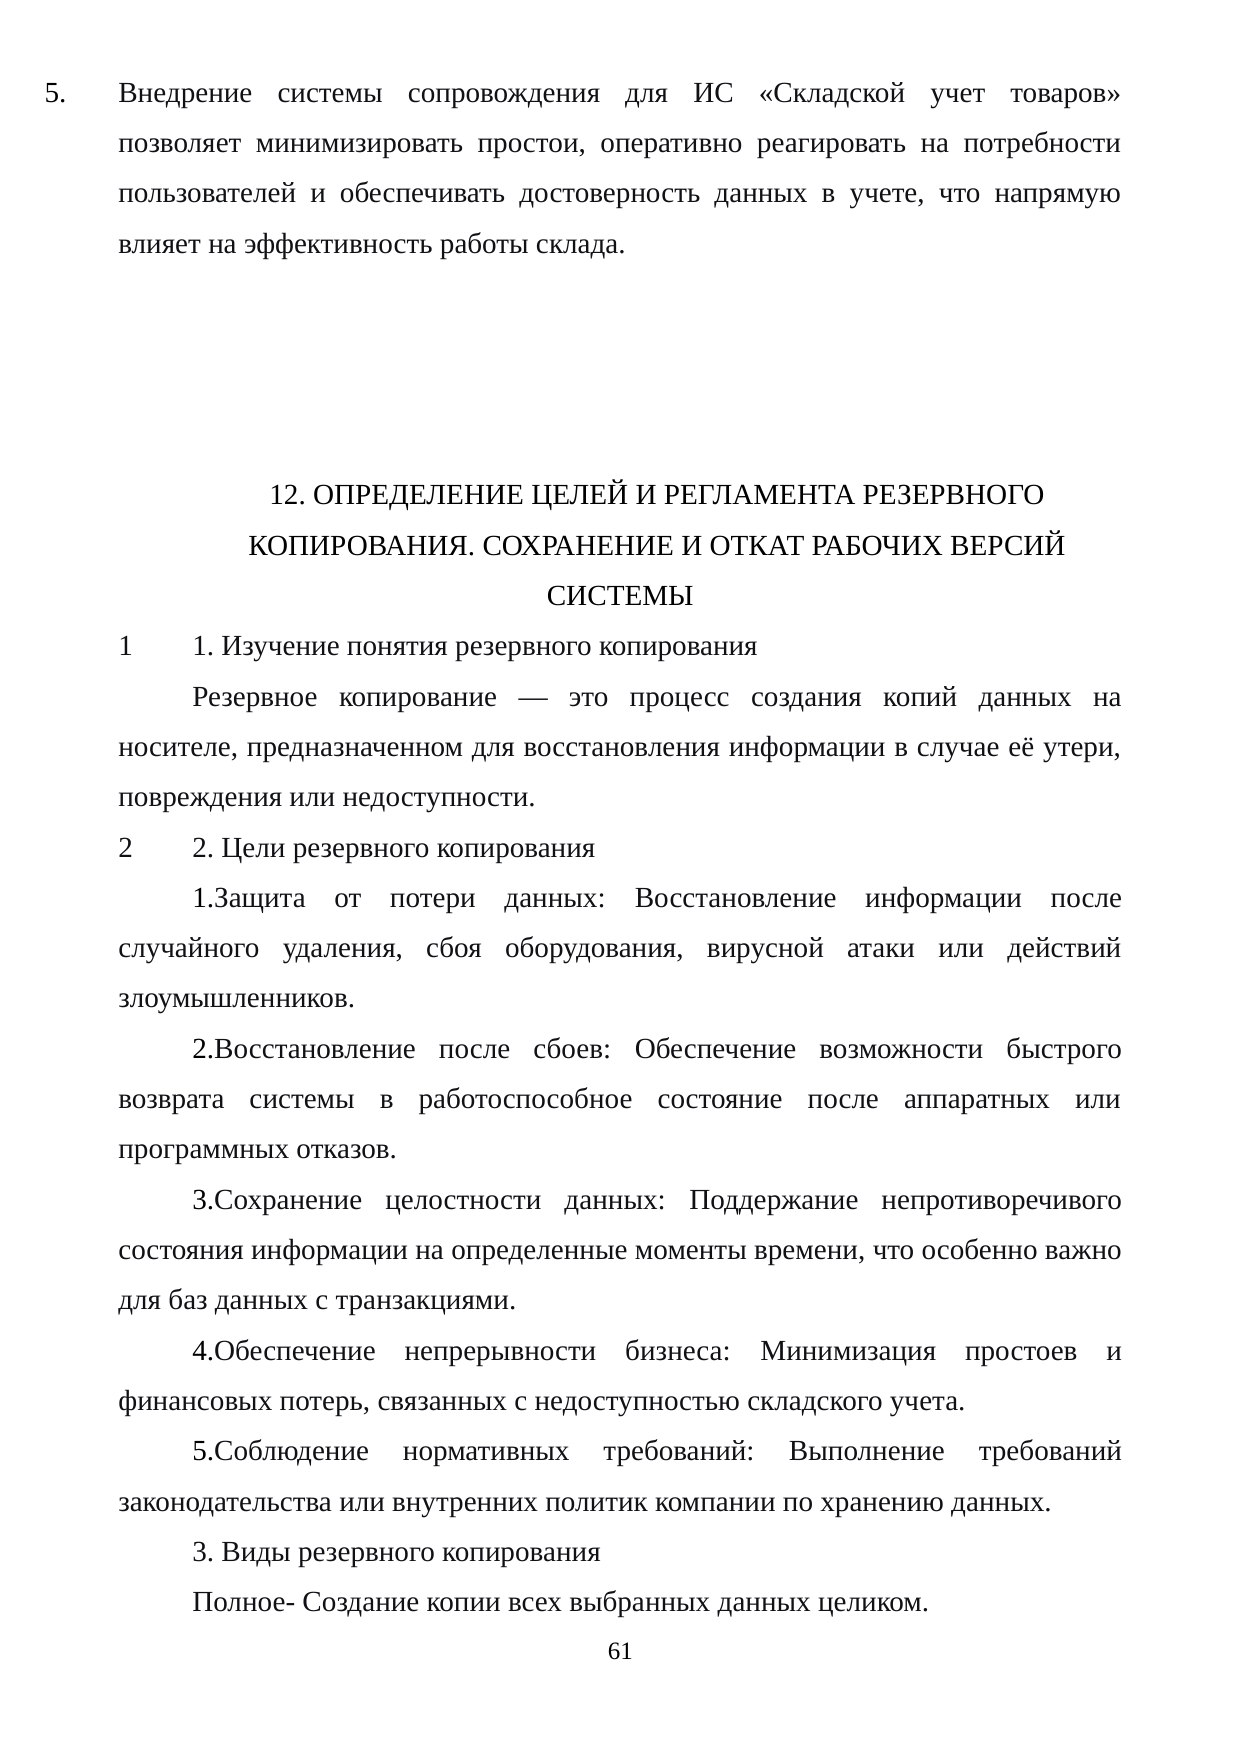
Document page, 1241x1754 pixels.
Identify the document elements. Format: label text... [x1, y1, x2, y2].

subtitle 1. Изучение понятия резервного копирования [118, 628, 1122, 662]
list Соблюдение нормативных требований: Выполнение требований законодательства или внутренних политик компании по хранению данных. [118, 1433, 1122, 1517]
subtitle 12. ОПРЕДЕЛЕНИЕ ЦЕЛЕЙ И РЕГЛАМЕНТА РЕЗЕРВНОГО [118, 477, 1122, 511]
list Сохранение целостности данных: Поддержание непротиворечивого состояния информации на определенные моменты времени, что особенно важно для баз данных с транзакциями. [118, 1182, 1122, 1316]
list Обеспечение непрерывности бизнеса: Минимизация простоев и финансовых потерь, связанных с недоступностью складского учета. [118, 1333, 1122, 1417]
text Резервное копирование — это процесс создания копий данных на носителе, предназначенном для восстановления информации в случае её утери, повреждения или недоступности. [118, 679, 1122, 813]
list Защита от потери данных: Восстановление информации после случайного удаления, сбоя оборудования, вирусной атаки или действий злоумышленников. [118, 880, 1122, 1014]
list Внедрение системы сопровождения для ИС «Складской учет товаров» позволяет минимизировать простои, оперативно реагировать на потребности пользователей и обеспечивать достоверность данных в учете, что напрямую влияет на эффективность работы склада. [44, 75, 1122, 259]
subtitle КОПИРОВАНИЯ. СОХРАНЕНИЕ И ОТКАТ РАБОЧИХ ВЕРСИЙ СИСТЕМЫ [118, 528, 1122, 612]
subtitle 2. Цели резервного копирования [118, 830, 1122, 863]
text 3. Виды резервного копирования [118, 1534, 1122, 1568]
list Восстановление после сбоев: Обеспечение возможности быстрого возврата системы в работоспособное состояние после аппаратных или программных отказов. [118, 1031, 1122, 1165]
text Полное- Создание копии всех выбранных данных целиком. [118, 1584, 1122, 1618]
